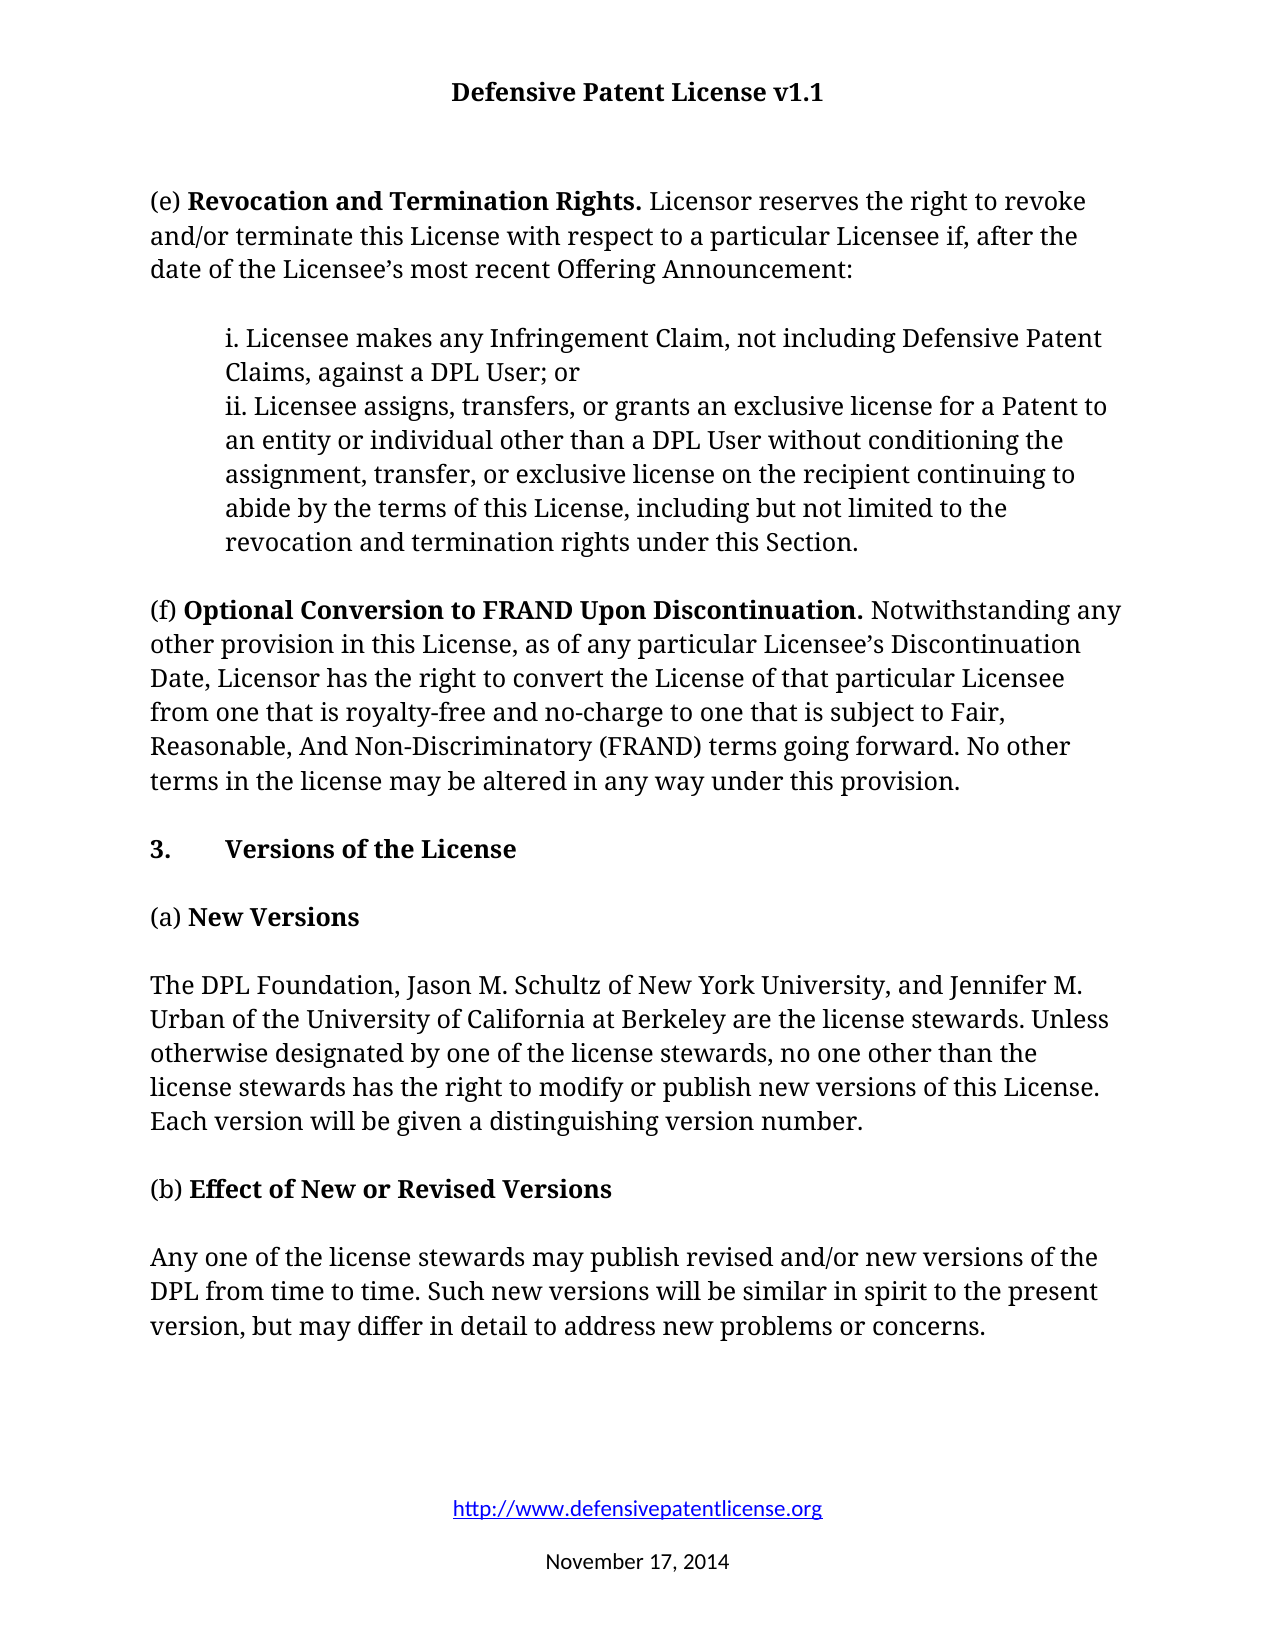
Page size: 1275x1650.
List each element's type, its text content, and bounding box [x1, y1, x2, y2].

text (b) Effect of New or Revised Versions [150, 1172, 1125, 1206]
text 3. Versions of the License [150, 831, 1125, 865]
text The DPL Foundation, Jason M. Schultz of New York University, and Jennifer M. Urban of the University of California at Berkeley are the license stewards. Unless otherwise designated by one of the license stewards, no one other than the license stewards has the right to modify or publish new versions of this License. Each version will be given a distinguishing version number. [150, 967, 1125, 1138]
text (f) Optional Conversion to FRAND Upon Discontinuation. Notwithstanding any other provision in this License, as of any particular Licensee’s Discontinuation Date, Licensor has the right to convert the License of that particular Licensee from one that is royalty-free and no-charge to one that is subject to Fair, Reasonable, And Non-Discriminatory (FRAND) terms going forward. No other terms in the license may be altered in any way under this provision. [150, 593, 1125, 797]
text Any one of the license stewards may publish revised and/or new versions of the DPL from time to time. Such new versions will be similar in spirit to the present version, but may differ in detail to address new problems or concerns. [150, 1240, 1125, 1342]
text (a) New Versions [150, 899, 1125, 933]
text ii. Licensee assigns, transfers, or grants an exclusive license for a Patent to an entity or individual other than a DPL User without conditioning the assignment, transfer, or exclusive license on the recipient continuing to abide by the terms of this License, including but not limited to the revocation and termination rights under this Section. [225, 388, 1125, 559]
text (e) Revocation and Termination Rights. Licensor reserves the right to revoke and/or terminate this License with respect to a particular Licensee if, after the date of the Licensee’s most recent Offering Announcement: [150, 184, 1125, 286]
text i. Licensee makes any Infringement Claim, not including Defensive Patent Claims, against a DPL User; or [225, 320, 1125, 388]
